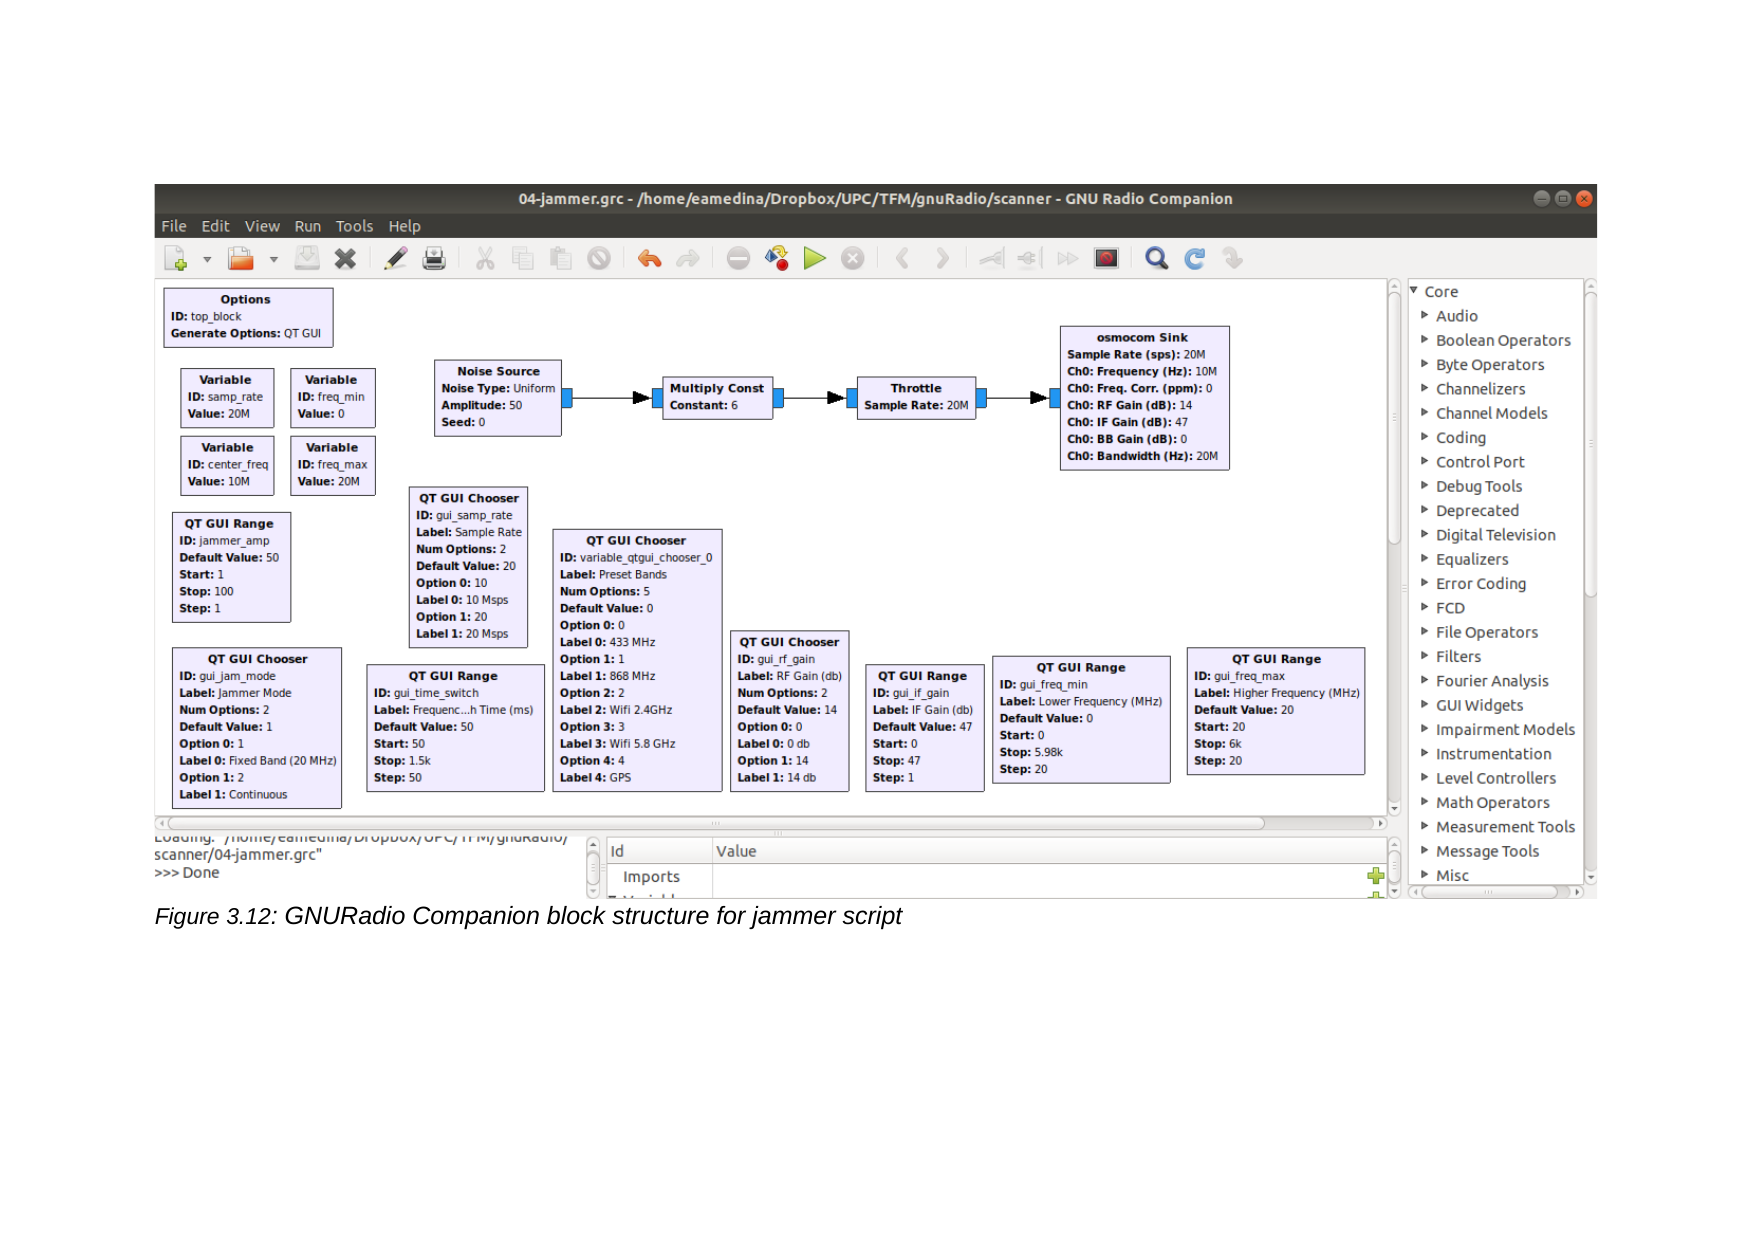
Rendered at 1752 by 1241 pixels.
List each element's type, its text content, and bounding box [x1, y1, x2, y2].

text Figure 3.12: GNURadio Companion block structure for jammer script [154, 899, 1597, 930]
picture [154, 184, 1598, 899]
